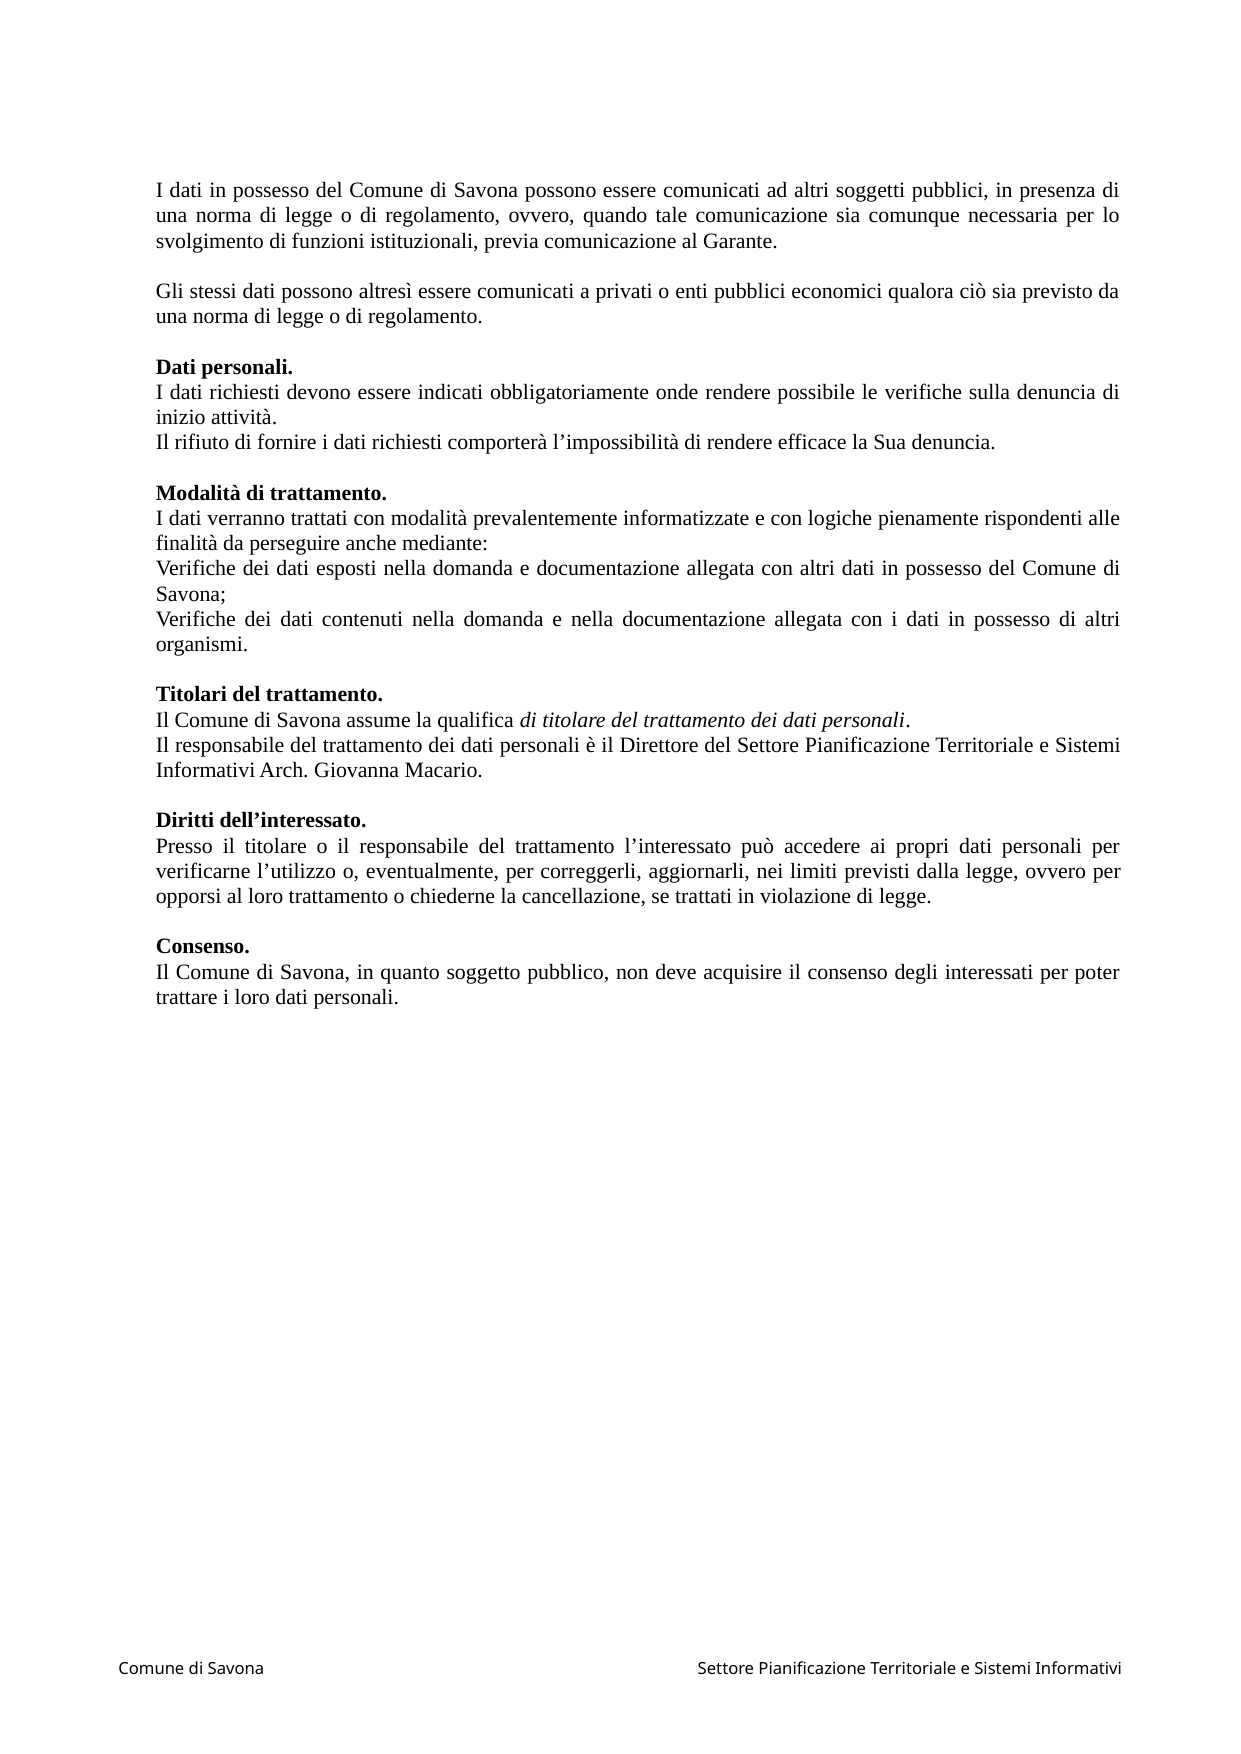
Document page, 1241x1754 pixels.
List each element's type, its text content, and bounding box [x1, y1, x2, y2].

text Il rifiuto di fornire i dati richiesti comporterà l’impossibilità di rendere efficace la Sua denuncia. [156, 429, 1122, 454]
text Titolari del trattamento. [156, 681, 1122, 707]
text Il responsabile del trattamento dei dati personali è il Direttore del Settore Pianificazione Territoriale e Sistemi Informativi Arch. Giovanna Macario. [156, 732, 1122, 782]
text I dati verranno trattati con modalità prevalentemente informatizzate e con logiche pienamente rispondenti alle finalità da perseguire anche mediante: [156, 505, 1122, 555]
text Dati personali. [156, 354, 1122, 379]
text I dati richiesti devono essere indicati obbligatoriamente onde rendere possibile le verifiche sulla denuncia di inizio attività. [156, 379, 1122, 429]
text Verifiche dei dati esposti nella domanda e documentazione allegata con altri dati in possesso del Comune di Savona; [156, 555, 1122, 606]
text I dati in possesso del Comune di Savona possono essere comunicati ad altri soggetti pubblici, in presenza di una norma di legge o di regolamento, ovvero, quando tale comunicazione sia comunque necessaria per lo svolgimento di funzioni istituzionali, previa comunicazione al Garante. [156, 177, 1122, 253]
text Il Comune di Savona, in quanto soggetto pubblico, non deve acquisire il consenso degli interessati per poter trattare i loro dati personali. [156, 959, 1122, 1009]
text Modalità di trattamento. [156, 480, 1122, 505]
text Diritti dell’interessato. [156, 807, 1122, 833]
text Presso il titolare o il responsabile del trattamento l’interessato può accedere ai propri dati personali per verificarne l’utilizzo o, eventualmente, per correggerli, aggiornarli, nei limiti previsti dalla legge, ovvero per opporsi al loro trattamento o chiederne la cancellazione, se trattati in violazione di legge. [156, 833, 1122, 908]
text Verifiche dei dati contenuti nella domanda e nella documentazione allegata con i dati in possesso di altri organismi. [156, 606, 1122, 656]
text Gli stessi dati possono altresì essere comunicati a privati o enti pubblici economici qualora ciò sia previsto da una norma di legge o di regolamento. [156, 278, 1122, 328]
text Il Comune di Savona assume la qualifica di titolare del trattamento dei dati personali. [156, 707, 1122, 732]
text Consenso. [156, 933, 1122, 959]
